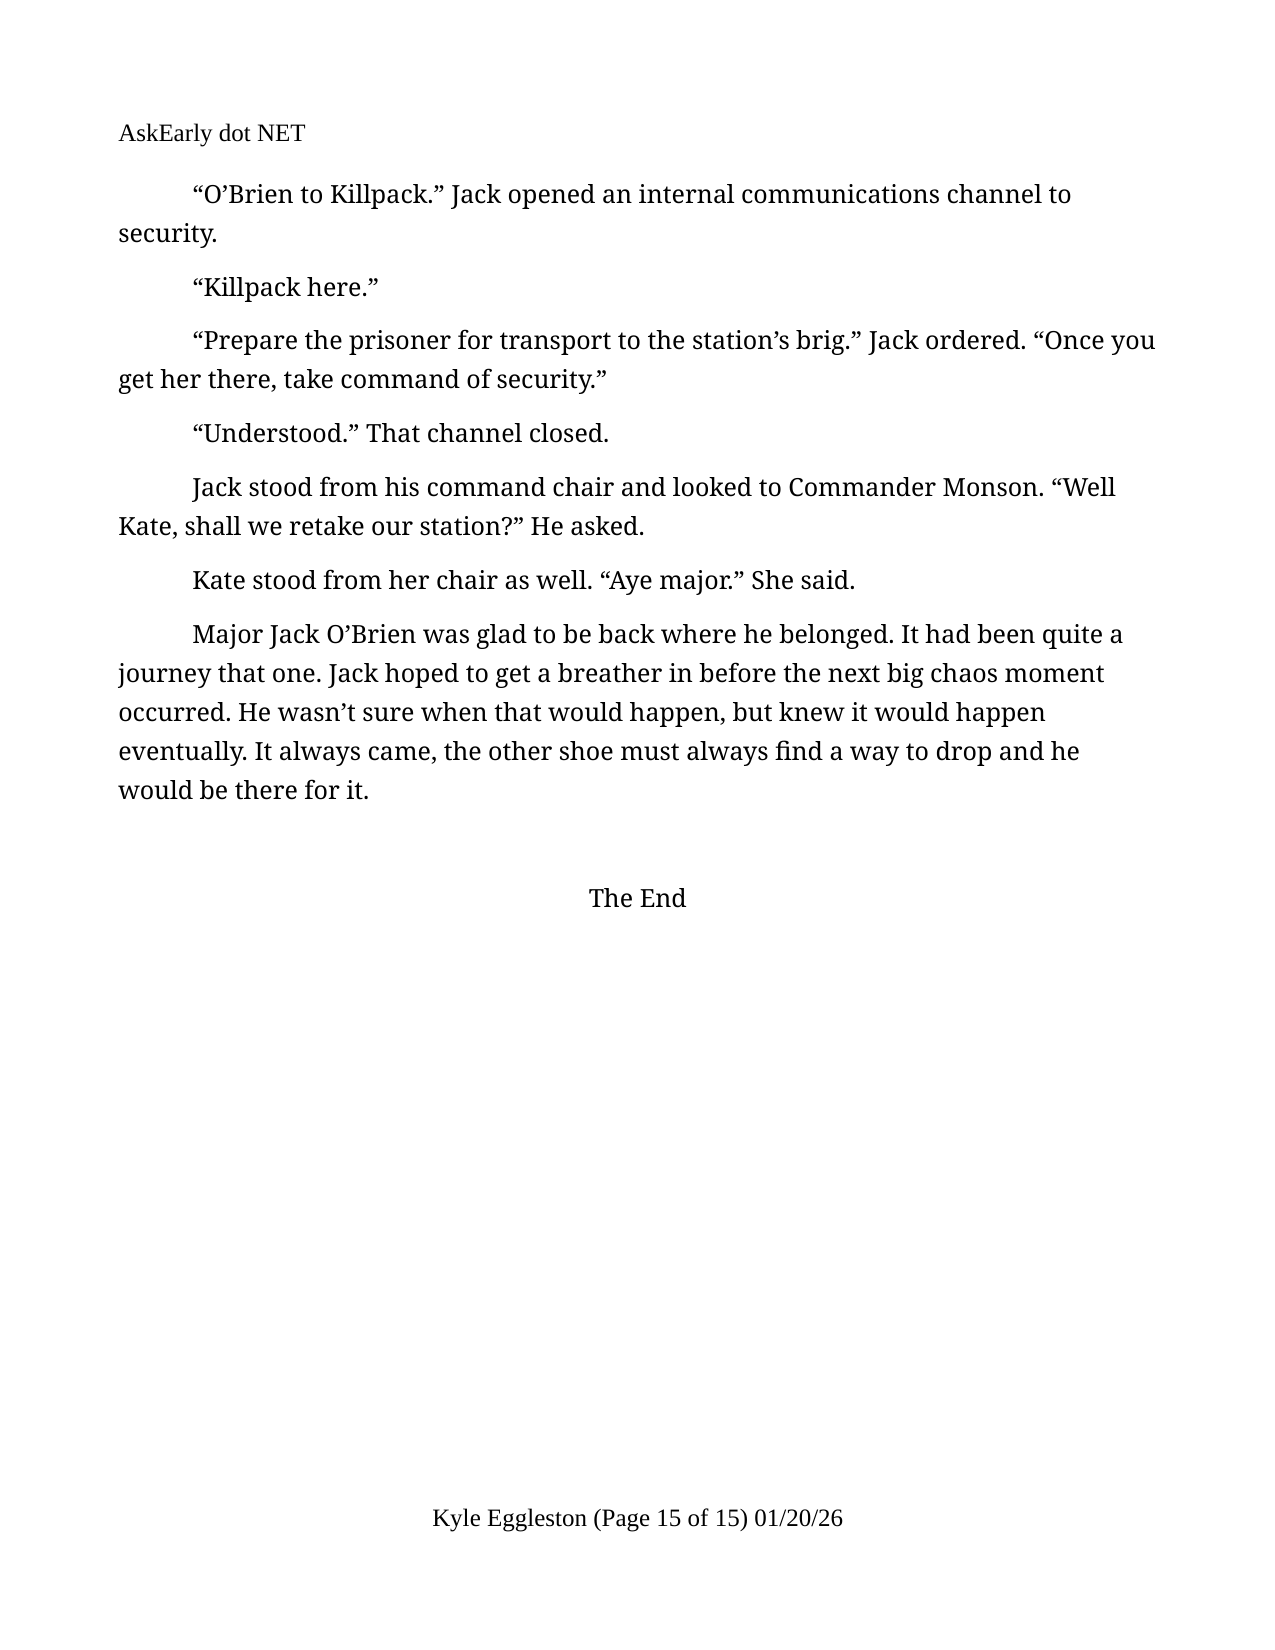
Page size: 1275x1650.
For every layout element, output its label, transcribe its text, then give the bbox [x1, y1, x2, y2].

text The End [118, 881, 1157, 914]
text “Killpack here.” [118, 269, 1157, 303]
text Kate stood from her chair as well. “Aye major.” She said. [118, 563, 1157, 597]
text Jack stood from his command chair and looked to Commander Monson. “Well Kate, shall we retake our station?” He asked. [118, 470, 1157, 543]
text “O’Brien to Killpack.” Jack opened an internal communications channel to security. [118, 176, 1157, 249]
text “Prepare the prisoner for transport to the station’s brig.” Jack ordered. “Once you get her there, take command of security.” [118, 323, 1157, 396]
text “Understood.” That channel closed. [118, 416, 1157, 450]
text Major Jack O’Brien was glad to be back where he belonged. It had been quite a journey that one. Jack hoped to get a breather in before the next big chaos moment occurred. He wasn’t sure when that would happen, but knew it would happen eventually. It always came, the other shoe must always find a way to drop and he would be there for it. [118, 616, 1157, 807]
